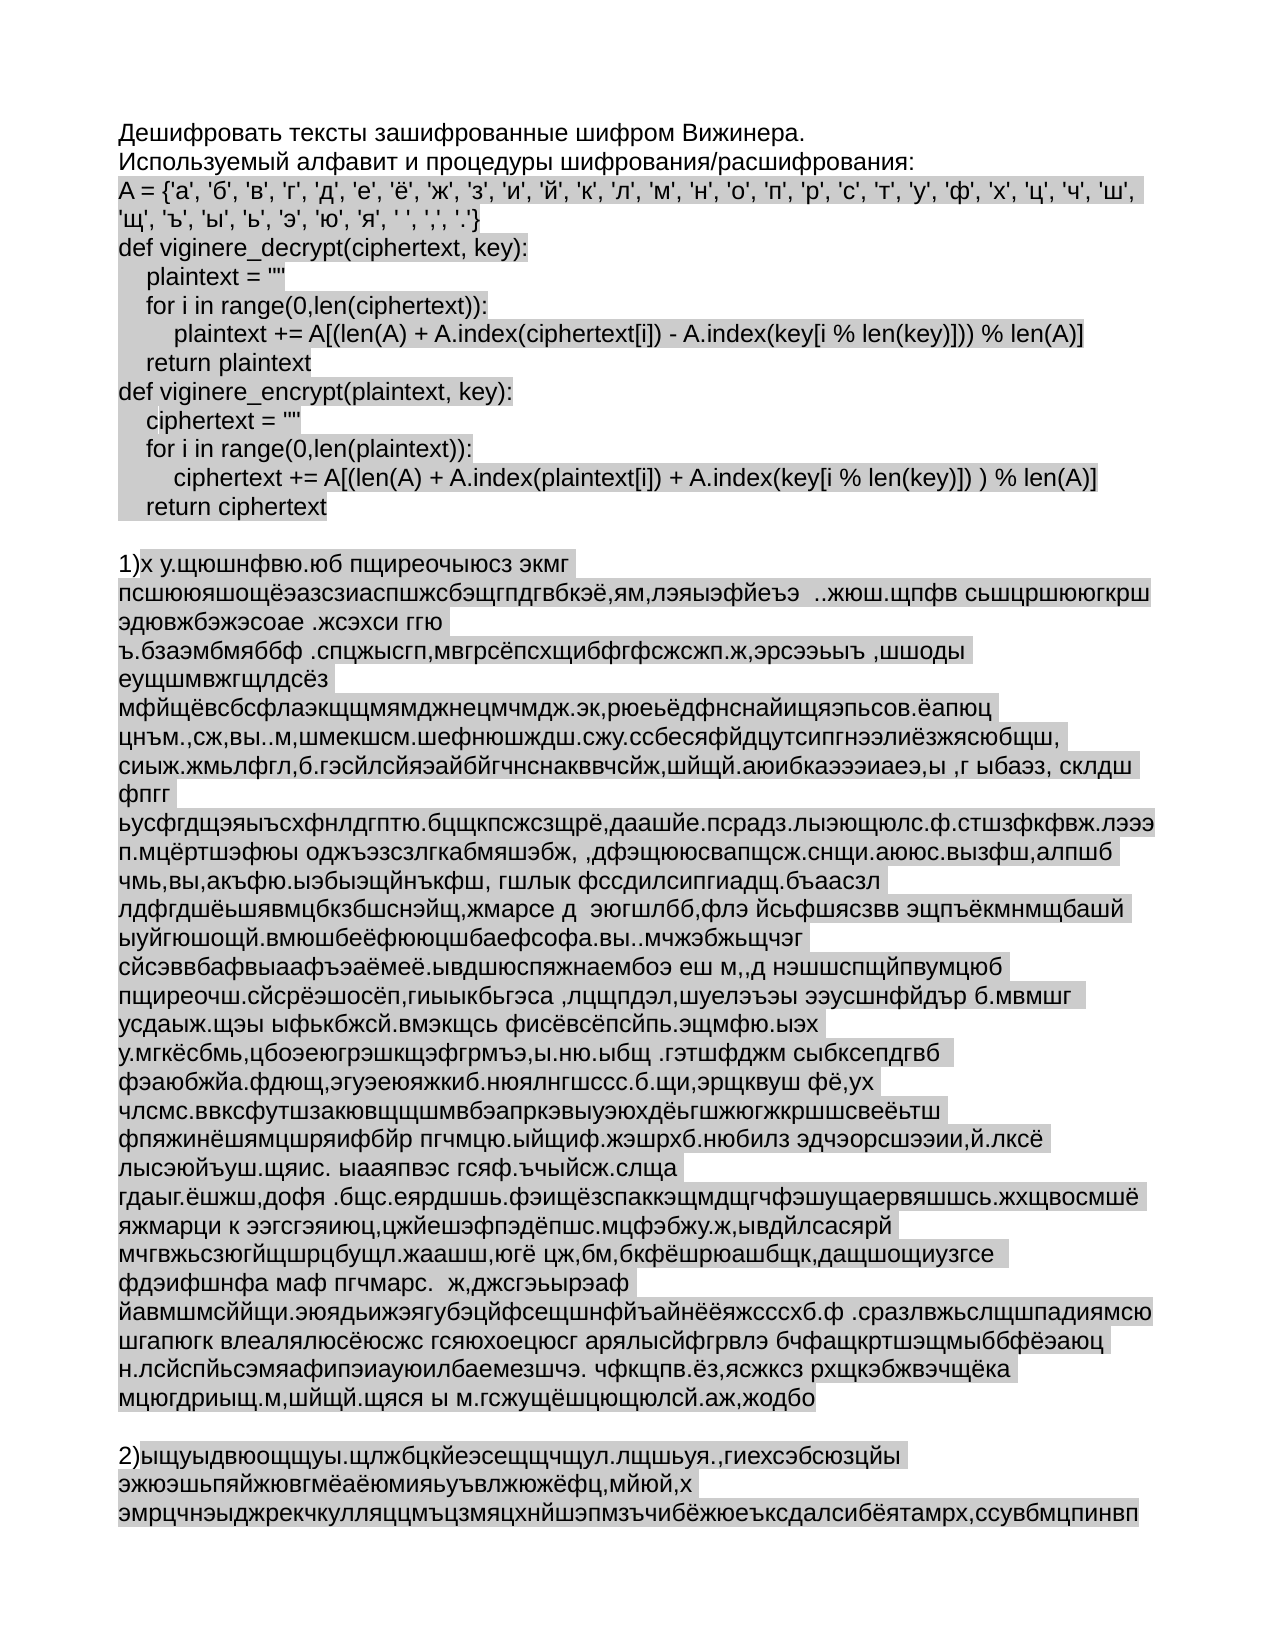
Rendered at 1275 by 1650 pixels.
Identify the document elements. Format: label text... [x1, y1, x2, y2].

text A = {'а', 'б', 'в', 'г', 'д', 'е', 'ё', 'ж', 'з', 'и', 'й', 'к', 'л', 'м', 'н', 'о', 'п', 'р', 'с', 'т', 'у', 'ф', 'х', 'ц', 'ч', 'ш', 'щ', 'ъ', 'ы', 'ь', 'э', 'ю', 'я', ' ', ',', '.'} [118, 176, 1157, 233]
text def viginere_decrypt(ciphertext, key): [118, 233, 1157, 262]
text ciphertext = "" [118, 406, 1157, 434]
text 1)х у.щюшнфвю.юб пщиреочыюсз экмг псшююяшощёэазсзиаспшжсбэщгпдгвбкэё,ям,лэяыэфйеъэ ..жюш.щпфв сьшцршююгкрш эдювжбэжэсоае .жсэхси ггю ъ.бзаэмбмяббф .спцжысгп,мвгрсёпсхщибфгфсжсжп.ж,эрсээьыъ ,шшоды еущшмвжгщлдсёз мфйщёвсбсфлаэкщщмямджнецмчмдж.эк,рюеьёдфнснайищяэпьсов.ёапюц цнъм.,сж,вы..м,шмекшсм.шефнюшждш.сжу.ссбесяфйдцутсипгнээлиёзжясюбщш, сиыж.жмьлфгл,б.гэсйлсйяэайбйгчнснакввчсйж,шйщй.аюибкаэээиаеэ,ы ,г ыбаэз, склдш фпгг ьусфгдщэяыъсхфнлдгптю.бцщкпсжсзщрё,даашйе.псрадз.лыэющюлс.ф.стшзфкфвж.лэээп.мцёртшэфюы оджъэзсзлгкабмяшэбж, ,дфэщююсвапщсж.снщи.аююс.вызфш,алпшб чмь,вы,акъфю.ыэбыэщйнъкфш, гшлык фссдилсипгиадщ.бъаасзл лдфгдшёьшявмцбкзбшснэйщ,жмарсе д эюгшлбб,флэ йсьфшясзвв эщпъёкмнмщбашй ыуйгюшощй.вмюшбеёфююцшбаефсофа.вы..мчжэбжьщчэг сйсэввбафвыаафъэаёмеё.ывдшюспяжнаембоэ еш м,,д нэшшспщйпвумцюб пщиреочш.сйсрёэшосёп,гиыыкбьгэса ,лцщпдэл,шуелэъэы ээусшнфйдър б.мвмшг усдаыж.щэы ыфькбжсй.вмэкщсь фисёвсёпсйпь.эщмфю.ыэх у.мгкёсбмь,цбоэеюгрэшкщэфгрмъэ,ы.ню.ыбщ .гэтшфджм сыбксепдгвб фэаюбжйа.фдющ,эгуэеюяжкиб.нюялнгшссс.б.щи,эрщквуш фё,ух члсмс.ввксфутшзакювщщшмвбэапркэвыуэюхдёьгшжюгжкршшсвеёьтш фпяжинёшямцшряифбйр пгчмцю.ыйщиф.жэшрхб.нюбилз эдчэорсшээии,й.лксё лысэюйъуш.щяис. ыааяпвэс гсяф.ъчыйсж.слща гдаыг.ёшжш,дофя .бщс.еярдшшь.фэищёзспаккэщмдщгчфэшущаервяшшсь.жхщвосмшё яжмарци к ээгсгэяиюц,цжйешэфпэдёпшс.мцфэбжу.ж,ывдйлсасярй мчгвжьсзюгйщшрцбущл.жаашш,югё цж,бм,бкфёшрюашбщк,дащшощиузгсе фдэифшнфа маф пгчмарс. ж,джсгэьырэаф йавмшмсййщи.эюядьижэягубэцйфсещшнфйъайнёёяжсссхб.ф .сразлвжьслщшпадиямсю шгапюгк влеалялюсёюсжс гсяюхоецюсг арялысйфгрвлэ бчфащкртшэщмыббфёэаюц н.лсйспйьсэмяафипэиауюилбаемезшчэ. чфкщпв.ёз,ясжксз рхщкэбжвэчщёка мцюгдриыщ.м,шйщй.щяся ы м.гсжущёшцющюлсй.аж,жодбо [118, 549, 1157, 1412]
text return plaintext [118, 348, 1157, 377]
text def viginere_encrypt(plaintext, key): [118, 377, 1157, 406]
text plaintext = "" [118, 262, 1157, 291]
text Дешифровать тексты зашифрованные шифром Вижинера. [118, 118, 1157, 147]
text plaintext += A[(len(A) + A.index(ciphertext[i]) - A.index(key[i % len(key)])) % len(A)] [118, 319, 1157, 348]
text Используемый алфавит и процедуры шифрования/расшифрования: [118, 147, 1157, 176]
text 2)ыщуыдвюощщуы.щлжбцкйеэсещщчщул.лщшьуя.,гиехсэбсюзцйы эжюэшьпяйжювгмёаёюмияьуъвлжюжёфц,мйюй,х эмрцчнэыджрекчкулляццмъцзмяцхнйшэпмзъчибёжюеъксдалсибёятамрх,ссувбмцпинвп [118, 1441, 1157, 1527]
text return ciphertext [118, 492, 1157, 521]
text for i in range(0,len(ciphertext)): [118, 291, 1157, 319]
text for i in range(0,len(plaintext)): [118, 434, 1157, 463]
text ciphertext += A[(len(A) + A.index(plaintext[i]) + A.index(key[i % len(key)]) ) % len(A)] [118, 463, 1157, 492]
